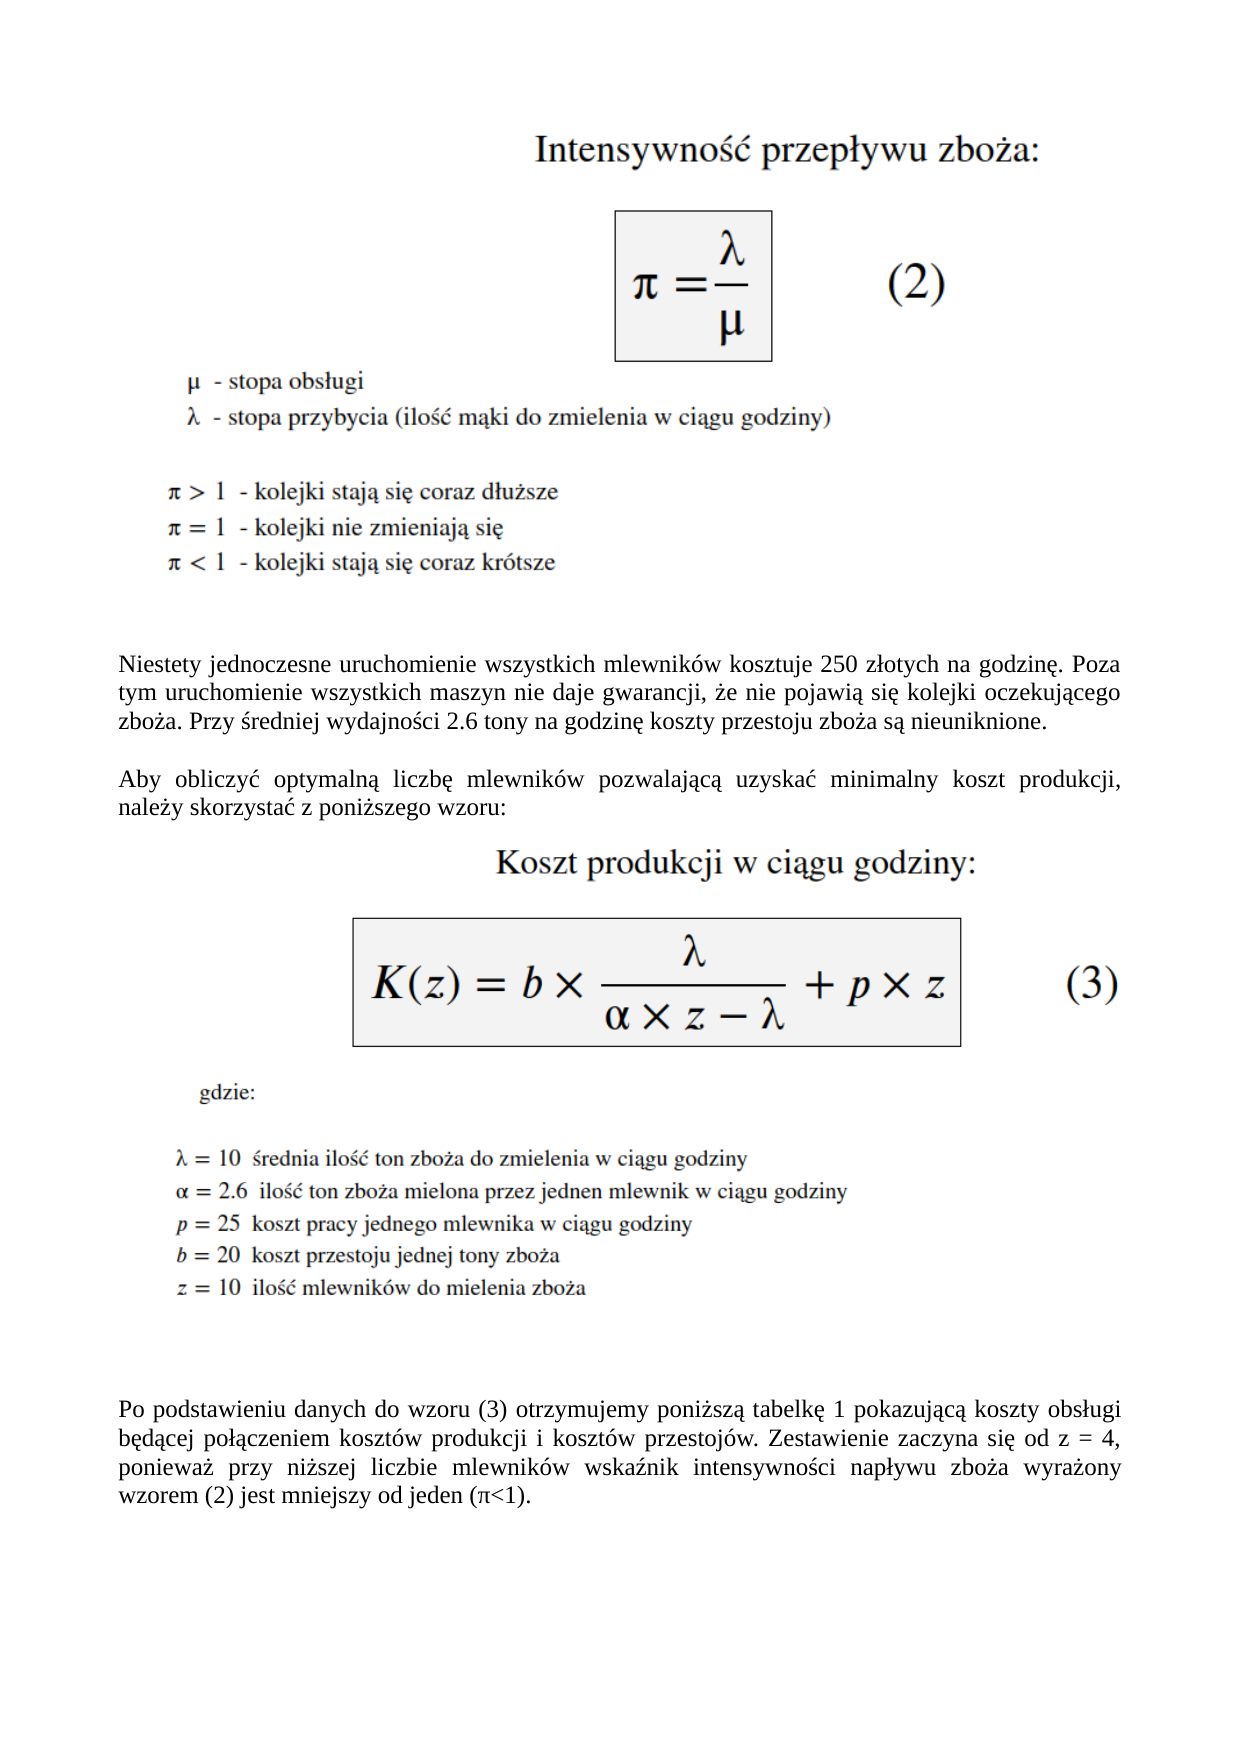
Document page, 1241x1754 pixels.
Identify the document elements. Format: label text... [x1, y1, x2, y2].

picture [118, 118, 1123, 592]
text Niestety jednoczesne uruchomienie wszystkich mlewników kosztuje 250 złotych na godzinę. Poza tym uruchomienie wszystkich maszyn nie daje gwarancji, że nie pojawią się kolejki oczekującego zboża. Przy średniej wydajności 2.6 tony na godzinę koszty przestoju zboża są nieuniknione. [118, 649, 1122, 735]
text Aby obliczyć optymalną liczbę mlewników pozwalającą uzyskać minimalny koszt produkcji, należy skorzystać z poniższego wzoru: [118, 764, 1122, 821]
text Po podstawieniu danych do wzoru (3) otrzymujemy poniższą tabelkę 1 pokazującą koszty obsługi będącej połączeniem kosztów produkcji i kosztów przestojów. Zestawienie zaczyna się od z = 4, ponieważ przy niższej liczbie mlewników wskaźnik intensywności napływu zboża wyrażony wzorem (2) jest mniejszy od jeden (π<1). [118, 1394, 1122, 1509]
picture [126, 841, 1131, 1309]
